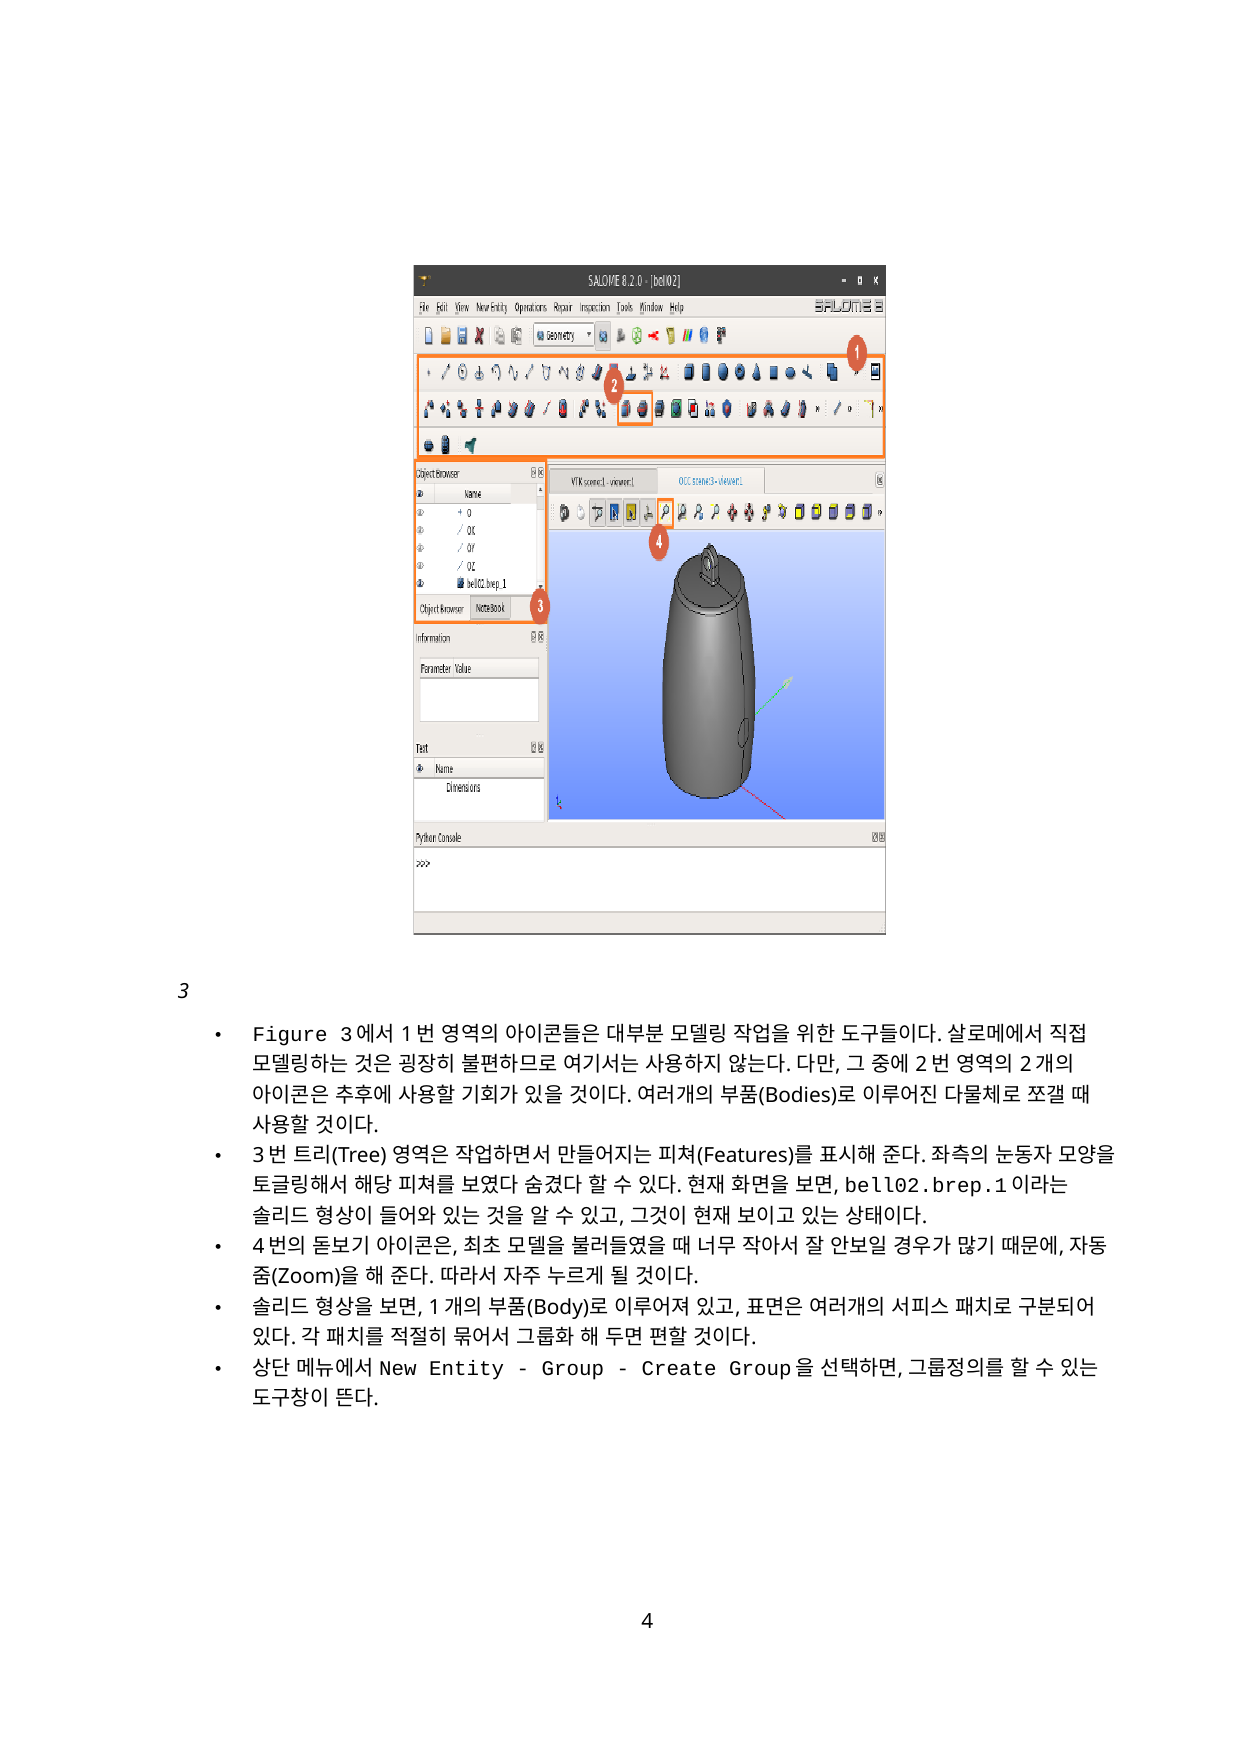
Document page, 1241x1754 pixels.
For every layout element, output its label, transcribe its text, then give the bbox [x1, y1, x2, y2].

list 3번 트리(Tree) 영역은 작업하면서 만들어지는 피쳐(Features)를 표시해 준다. 좌측의 눈동자 모양을 토글링해서 해당 피쳐를 보였다 숨겼다 할 수 있다. 현재 화면을 보면, bell02.brep.1이라는 솔리드 형상이 들어와 있는 것을 알 수 있고, 그것이 현재 보이고 있는 상태이다. [215, 1138, 1122, 1229]
picture [413, 265, 886, 935]
list 솔리드 형상을 보면, 1개의 부품(Body)로 이루어져 있고, 표면은 여러개의 서피스 패치로 구분되어 있다. 각 패치를 적절히 묶어서 그룹화 해 두면 편할 것이다. [215, 1290, 1122, 1351]
text 3 [177, 976, 1122, 1004]
list Figure 3에서 1번 영역의 아이콘들은 대부분 모델링 작업을 위한 도구들이다. 살로메에서 직접 모델링하는 것은 굉장히 불편하므로 여기서는 사용하지 않는다. 다만, 그 중에 2번 영역의 2개의 아이콘은 추후에 사용할 기회가 있을 것이다. 여러개의 부품(Bodies)로 이루어진 다물체로 쪼갤 때 사용할 것이다. [215, 1017, 1122, 1138]
list 4번의 돋보기 아이콘은, 최초 모델을 불러들였을 때 너무 작아서 잘 안보일 경우가 많기 때문에, 자동 줌(Zoom)을 해 준다. 따라서 자주 누르게 될 것이다. [215, 1229, 1122, 1290]
list 상단 메뉴에서 New Entity - Group - Create Group을 선택하면, 그룹정의를 할 수 있는 도구창이 뜬다. [215, 1351, 1122, 1411]
